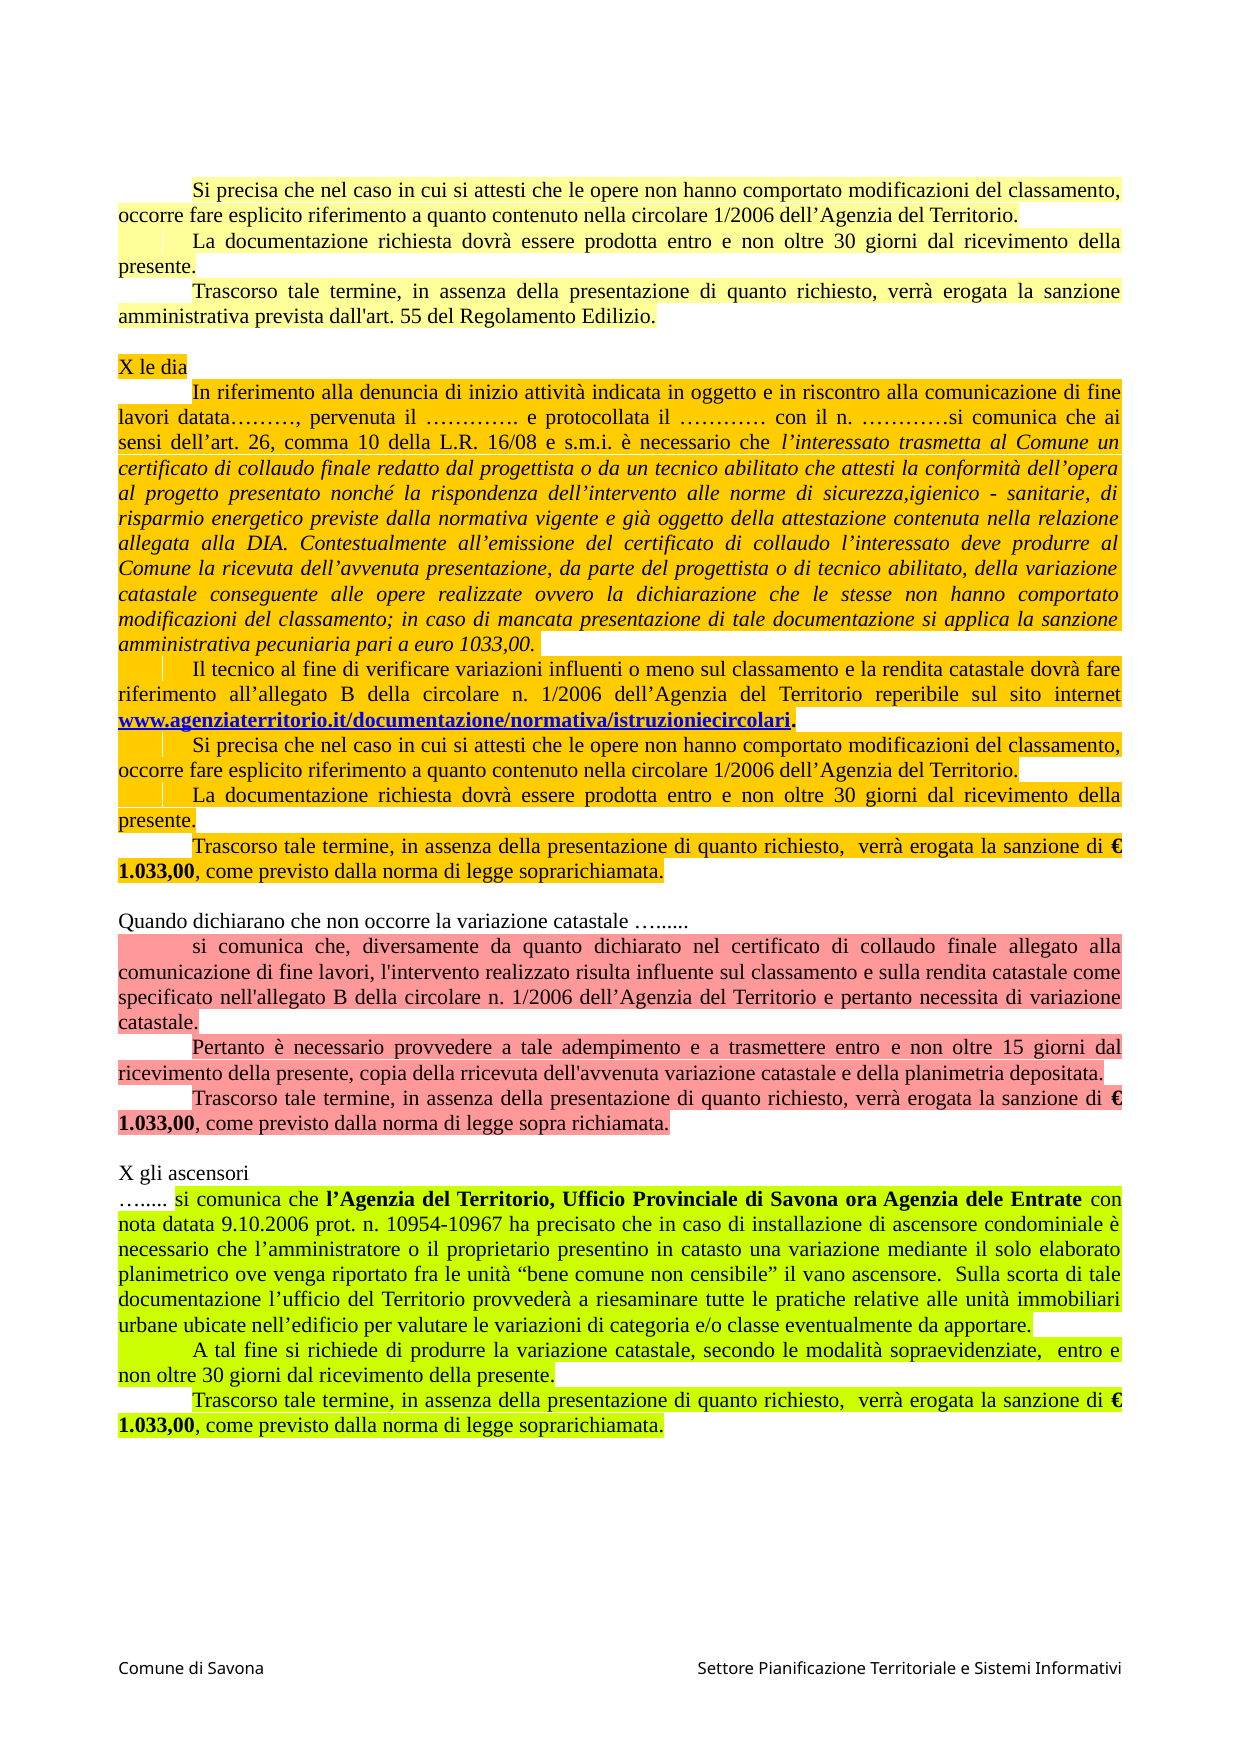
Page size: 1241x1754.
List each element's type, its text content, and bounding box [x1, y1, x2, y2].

text Trascorso tale termine, in assenza della presentazione di quanto richiesto, verrà erogata la sanzione amministrativa prevista dall'art. 55 del Regolamento Edilizio. [118, 278, 1122, 328]
text Il tecnico al fine di verificare variazioni influenti o meno sul classamento e la rendita catastale dovrà fare riferimento all’allegato B della circolare n. 1/2006 dell’Agenzia del Territorio reperibile sul sito internet www.agenziaterritorio.it/documentazione/normativa/istruzioniecircolari. [118, 656, 1122, 732]
text X le dia [118, 354, 1122, 379]
text X gli ascensori [118, 1160, 1122, 1186]
text Trascorso tale termine, in assenza della presentazione di quanto richiesto, verrà erogata la sanzione di € 1.033,00, come previsto dalla norma di legge sopra richiamata. [118, 1085, 1122, 1135]
text Pertanto è necessario provvedere a tale adempimento e a trasmettere entro e non oltre 15 giorni dal ricevimento della presente, copia della rricevuta dell'avvenuta variazione catastale e della planimetria depositata. [118, 1034, 1122, 1085]
text Quando dichiarano che non occorre la variazione catastale …...... [118, 908, 1122, 933]
text A tal fine si richiede di produrre la variazione catastale, secondo le modalità sopraevidenziate, entro e non oltre 30 giorni dal ricevimento della presente. [118, 1337, 1122, 1387]
text Si precisa che nel caso in cui si attesti che le opere non hanno comportato modificazioni del classamento, occorre fare esplicito riferimento a quanto contenuto nella circolare 1/2006 dell’Agenzia del Territorio. [118, 177, 1122, 228]
text La documentazione richiesta dovrà essere prodotta entro e non oltre 30 giorni dal ricevimento della presente. [118, 228, 1122, 278]
text Trascorso tale termine, in assenza della presentazione di quanto richiesto, verrà erogata la sanzione di € 1.033,00, come previsto dalla norma di legge soprarichiamata. [118, 1387, 1122, 1438]
text Si precisa che nel caso in cui si attesti che le opere non hanno comportato modificazioni del classamento, occorre fare esplicito riferimento a quanto contenuto nella circolare 1/2006 dell’Agenzia del Territorio. [118, 732, 1122, 782]
text La documentazione richiesta dovrà essere prodotta entro e non oltre 30 giorni dal ricevimento della presente. [118, 782, 1122, 833]
text si comunica che, diversamente da quanto dichiarato nel certificato di collaudo finale allegato alla comunicazione di fine lavori, l'intervento realizzato risulta influente sul classamento e sulla rendita catastale come specificato nell'allegato B della circolare n. 1/2006 dell’Agenzia del Territorio e pertanto necessita di variazione catastale. [118, 933, 1122, 1034]
text In riferimento alla denuncia di inizio attività indicata in oggetto e in riscontro alla comunicazione di fine lavori datata………, pervenuta il …………. e protocollata il ………… con il n. …………si comunica che ai sensi dell’art. 26, comma 10 della L.R. 16/08 e s.m.i. è necessario che l’interessato trasmetta al Comune un certificato di collaudo finale redatto dal progettista o da un tecnico abilitato che attesti la conformità dell’opera al progetto presentato nonché la rispondenza dell’intervento alle norme di sicurezza,igienico - sanitarie, di risparmio energetico previste dalla normativa vigente e già oggetto della attestazione contenuta nella relazione allegata alla DIA. Contestualmente all’emissione del certificato di collaudo l’interessato deve produrre al Comune la ricevuta dell’avvenuta presentazione, da parte del progettista o di tecnico abilitato, della variazione catastale conseguente alle opere realizzate ovvero la dichiarazione che le stesse non hanno comportato modificazioni del classamento; in caso di mancata presentazione di tale documentazione si applica la sanzione amministrativa pecuniaria pari a euro 1033,00. [118, 379, 1122, 656]
text …..... si comunica che l’Agenzia del Territorio, Ufficio Provinciale di Savona ora Agenzia dele Entrate con nota datata 9.10.2006 prot. n. 10954-10967 ha precisato che in caso di installazione di ascensore condominiale è necessario che l’amministratore o il proprietario presentino in catasto una variazione mediante il solo elaborato planimetrico ove venga riportato fra le unità “bene comune non censibile” il vano ascensore. Sulla scorta di tale documentazione l’ufficio del Territorio provvederà a riesaminare tutte le pratiche relative alle unità immobiliari urbane ubicate nell’edificio per valutare le variazioni di categoria e/o classe eventualmente da apportare. [118, 1186, 1122, 1337]
text Trascorso tale termine, in assenza della presentazione di quanto richiesto, verrà erogata la sanzione di € 1.033,00, come previsto dalla norma di legge soprarichiamata. [118, 833, 1122, 883]
